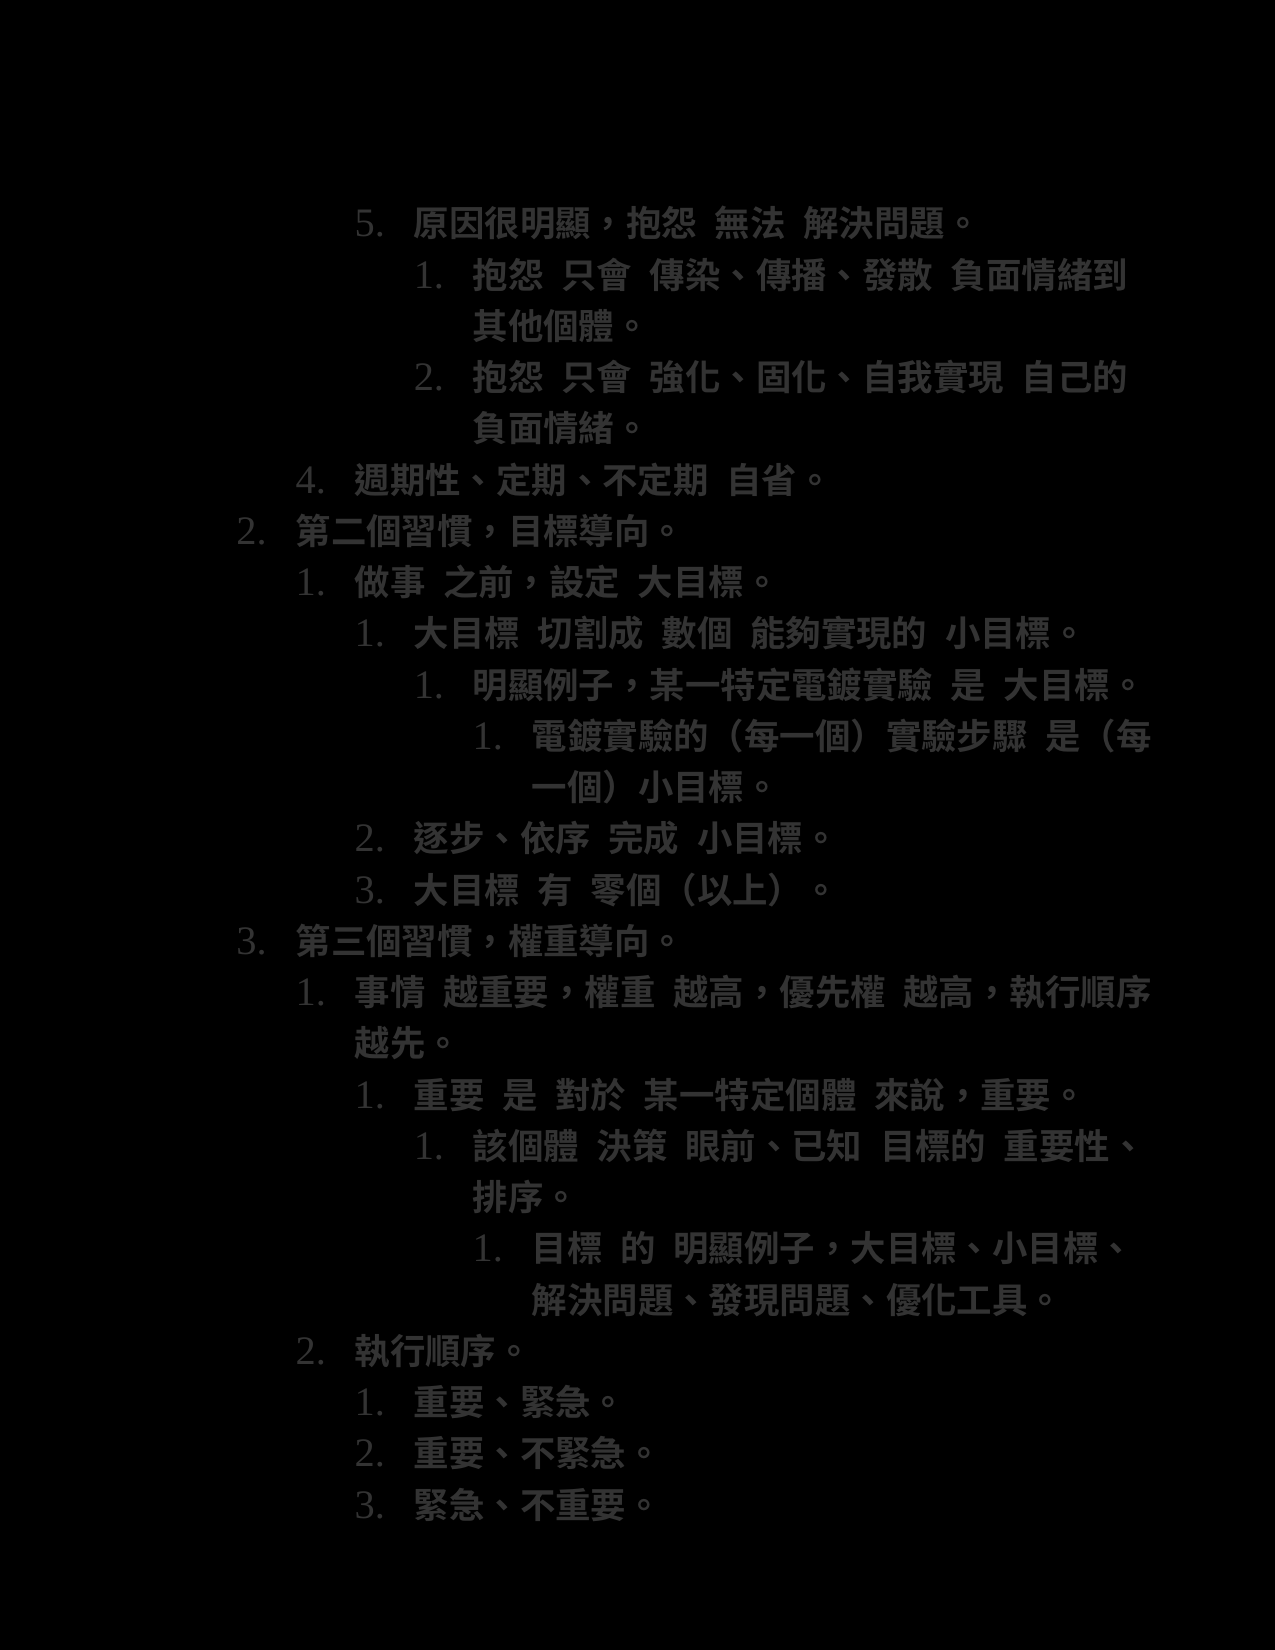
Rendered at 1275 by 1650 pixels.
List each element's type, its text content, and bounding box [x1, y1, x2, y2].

list 第二個習慣，目標導向。 [236, 503, 1157, 554]
list 抱怨 只會 強化、固化、自我實現 自己的 負面情緒。 [413, 349, 1157, 452]
list 該個體 決策 眼前、已知 目標的 重要性、排序。 [413, 1118, 1157, 1221]
list 原因很明顯，抱怨 無法 解決問題。 [354, 196, 1157, 247]
list 重要、緊急。 [354, 1374, 1157, 1426]
list 緊急、不重要。 [354, 1477, 1157, 1528]
list 執行順序。 [295, 1323, 1157, 1374]
list 電鍍實驗的（每一個）實驗步驟 是（每一個）小目標。 [472, 708, 1157, 811]
list 大目標 有 零個（以上）。 [354, 862, 1157, 913]
list 明顯例子，某一特定電鍍實驗 是 大目標。 [413, 657, 1157, 708]
list 目標 的 明顯例子，大目標、小目標、解決問題、發現問題、優化工具。 [472, 1221, 1157, 1323]
list 大目標 切割成 數個 能夠實現的 小目標。 [354, 606, 1157, 657]
list 週期性、定期、不定期 自省。 [295, 452, 1157, 503]
list 抱怨 只會 傳染、傳播、發散 負面情緒到 其他個體。 [413, 247, 1157, 349]
list 重要、不緊急。 [354, 1426, 1157, 1477]
list 第三個習慣，權重導向。 [236, 913, 1157, 964]
list 逐步、依序 完成 小目標。 [354, 811, 1157, 862]
list 重要 是 對於 某一特定個體 來說，重要。 [354, 1067, 1157, 1118]
list 事情 越重要，權重 越高，優先權 越高，執行順序 越先。 [295, 964, 1157, 1067]
list 做事 之前，設定 大目標。 [295, 554, 1157, 606]
